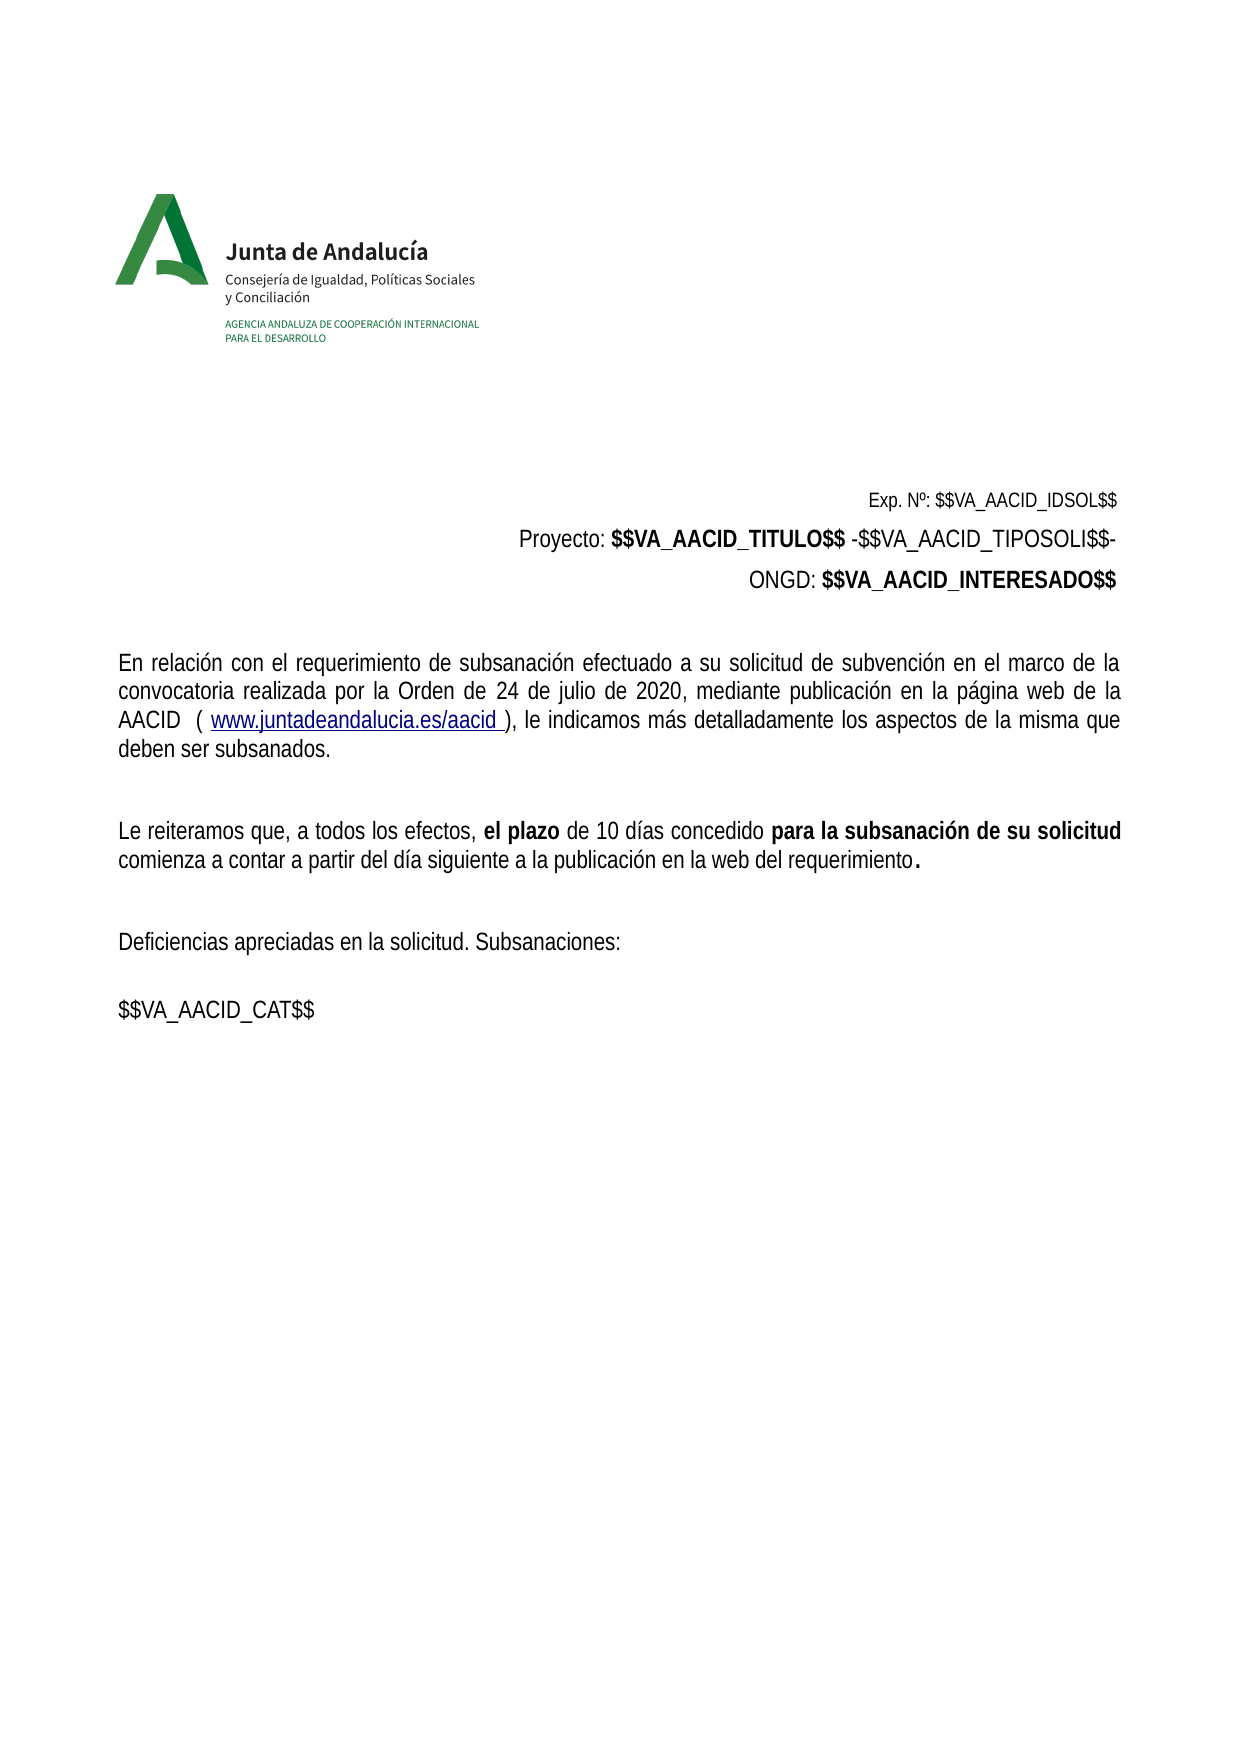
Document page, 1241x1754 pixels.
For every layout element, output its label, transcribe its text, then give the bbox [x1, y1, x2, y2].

text En relación con el requerimiento de subsanación efectuado a su solicitud de subvención en el marco de la convocatoria realizada por la Orden de 24 de julio de 2020, mediante publicación en la página web de la AACID ( www.juntadeandalucia.es/aacid ), le indicamos más detalladamente los aspectos de la misma que deben ser subsanados. [118, 648, 1122, 762]
text Exp. Nº: $$VA_AACID_IDSOL$$ [118, 488, 1122, 512]
text $$VA_AACID_CAT$$ [118, 995, 1122, 1023]
text Deficiencias apreciadas en la solicitud. Subsanaciones: [118, 927, 1122, 956]
picture [115, 194, 1120, 342]
text Proyecto: $$VA_AACID_TITULO$$ -$$VA_AACID_TIPOSOLI$$- [118, 524, 1122, 553]
text ONGD: $$VA_AACID_INTERESADO$$ [118, 565, 1122, 594]
text Le reiteramos que, a todos los efectos, el plazo de 10 días concedido para la subsanación de su solicitud comienza a contar a partir del día siguiente a la publicación en la web del requerimiento. [118, 816, 1122, 873]
